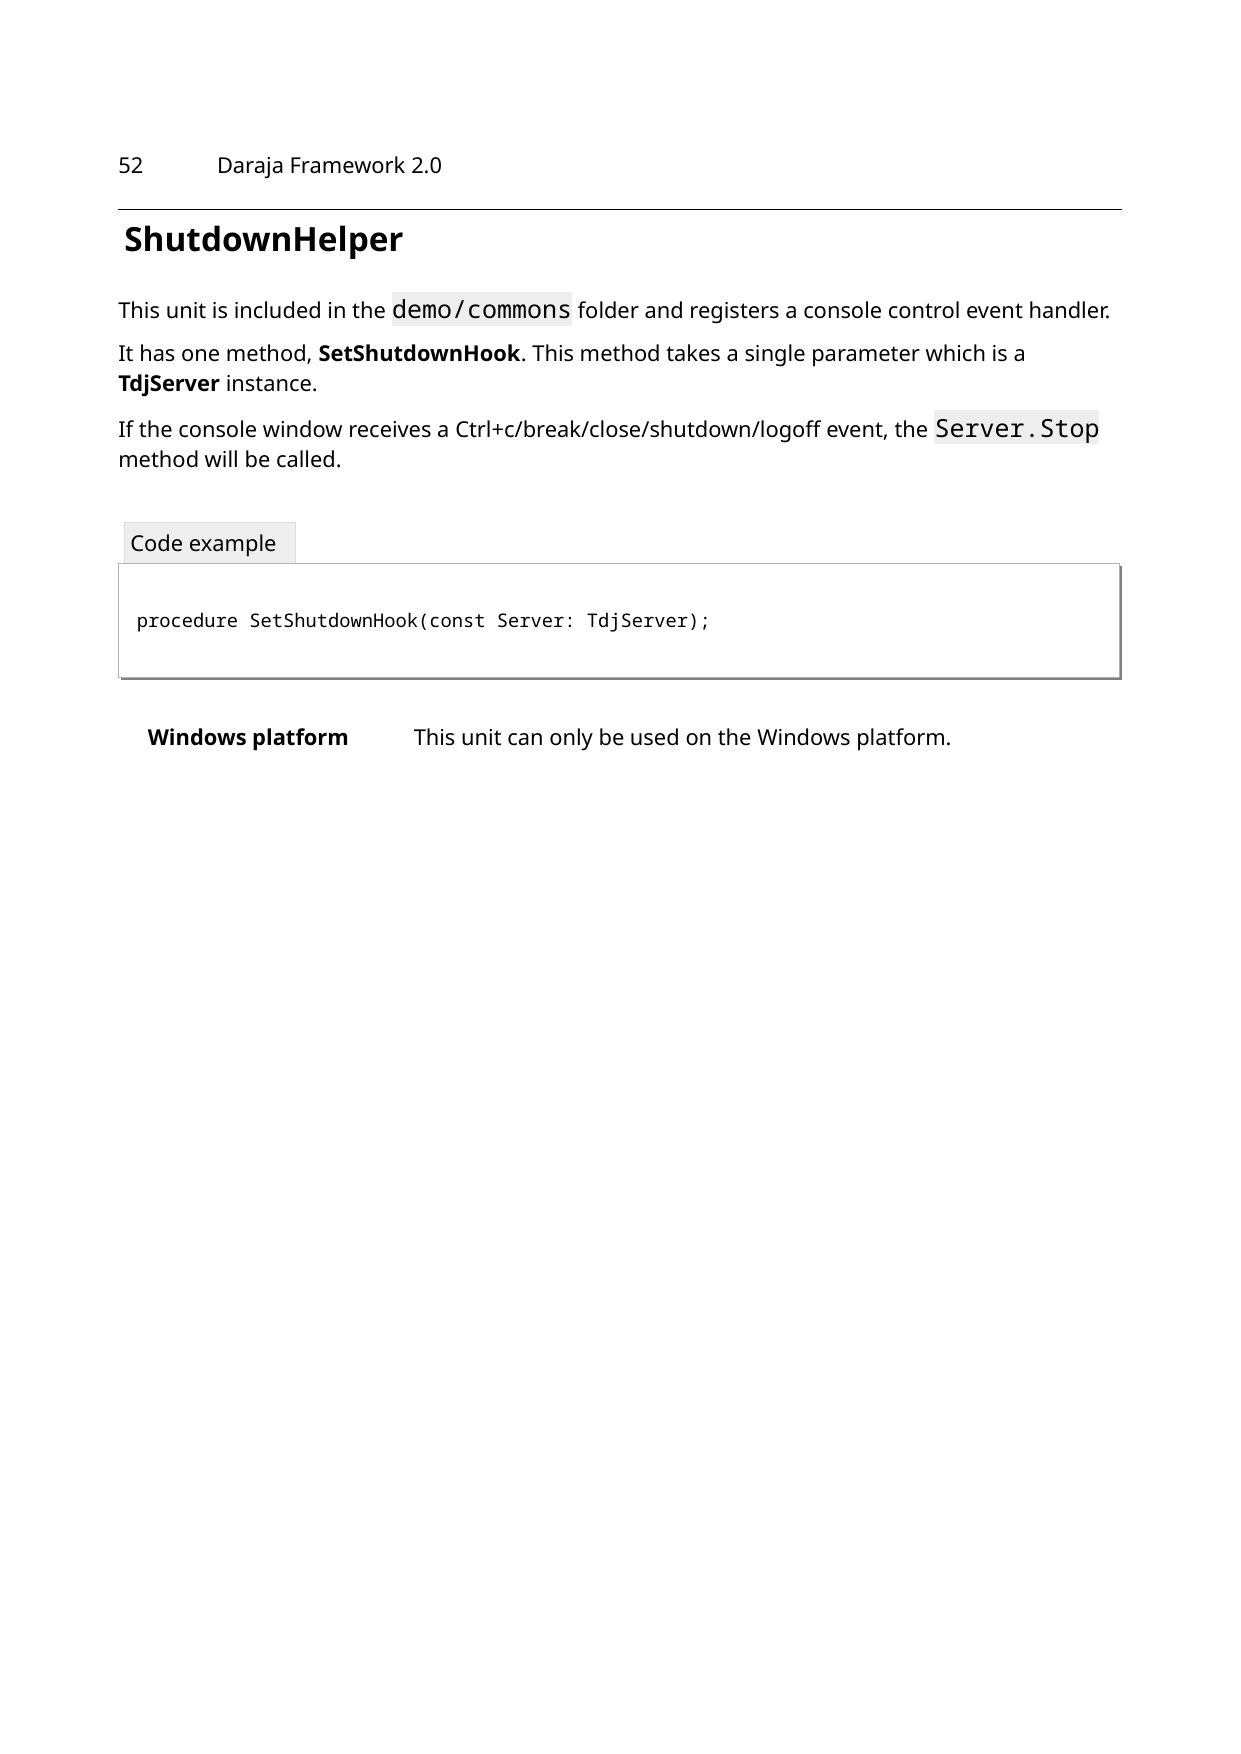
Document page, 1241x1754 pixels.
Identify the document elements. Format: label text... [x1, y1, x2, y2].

subtitle ShutdownHelper [118, 210, 1122, 268]
text This unit is included in the demo/commons folder and registers a console control event handler. [118, 292, 392, 326]
text procedure SetShutdownHook(const Server: TdjServer); [119, 589, 1119, 633]
text If the console window receives a Ctrl+c/break/close/shutdown/logoff event, the Server.Stop method will be called. [118, 410, 1122, 474]
list Windows platform This unit can only be used on the Windows platform. [148, 722, 1122, 752]
text Code example [125, 523, 295, 563]
text This unit is included in the demo/commons folder and registers a console control event handler. [572, 292, 1122, 326]
text It has one method, SetShutdownHook. This method takes a single parameter which is a TdjServer instance. [118, 338, 1122, 398]
